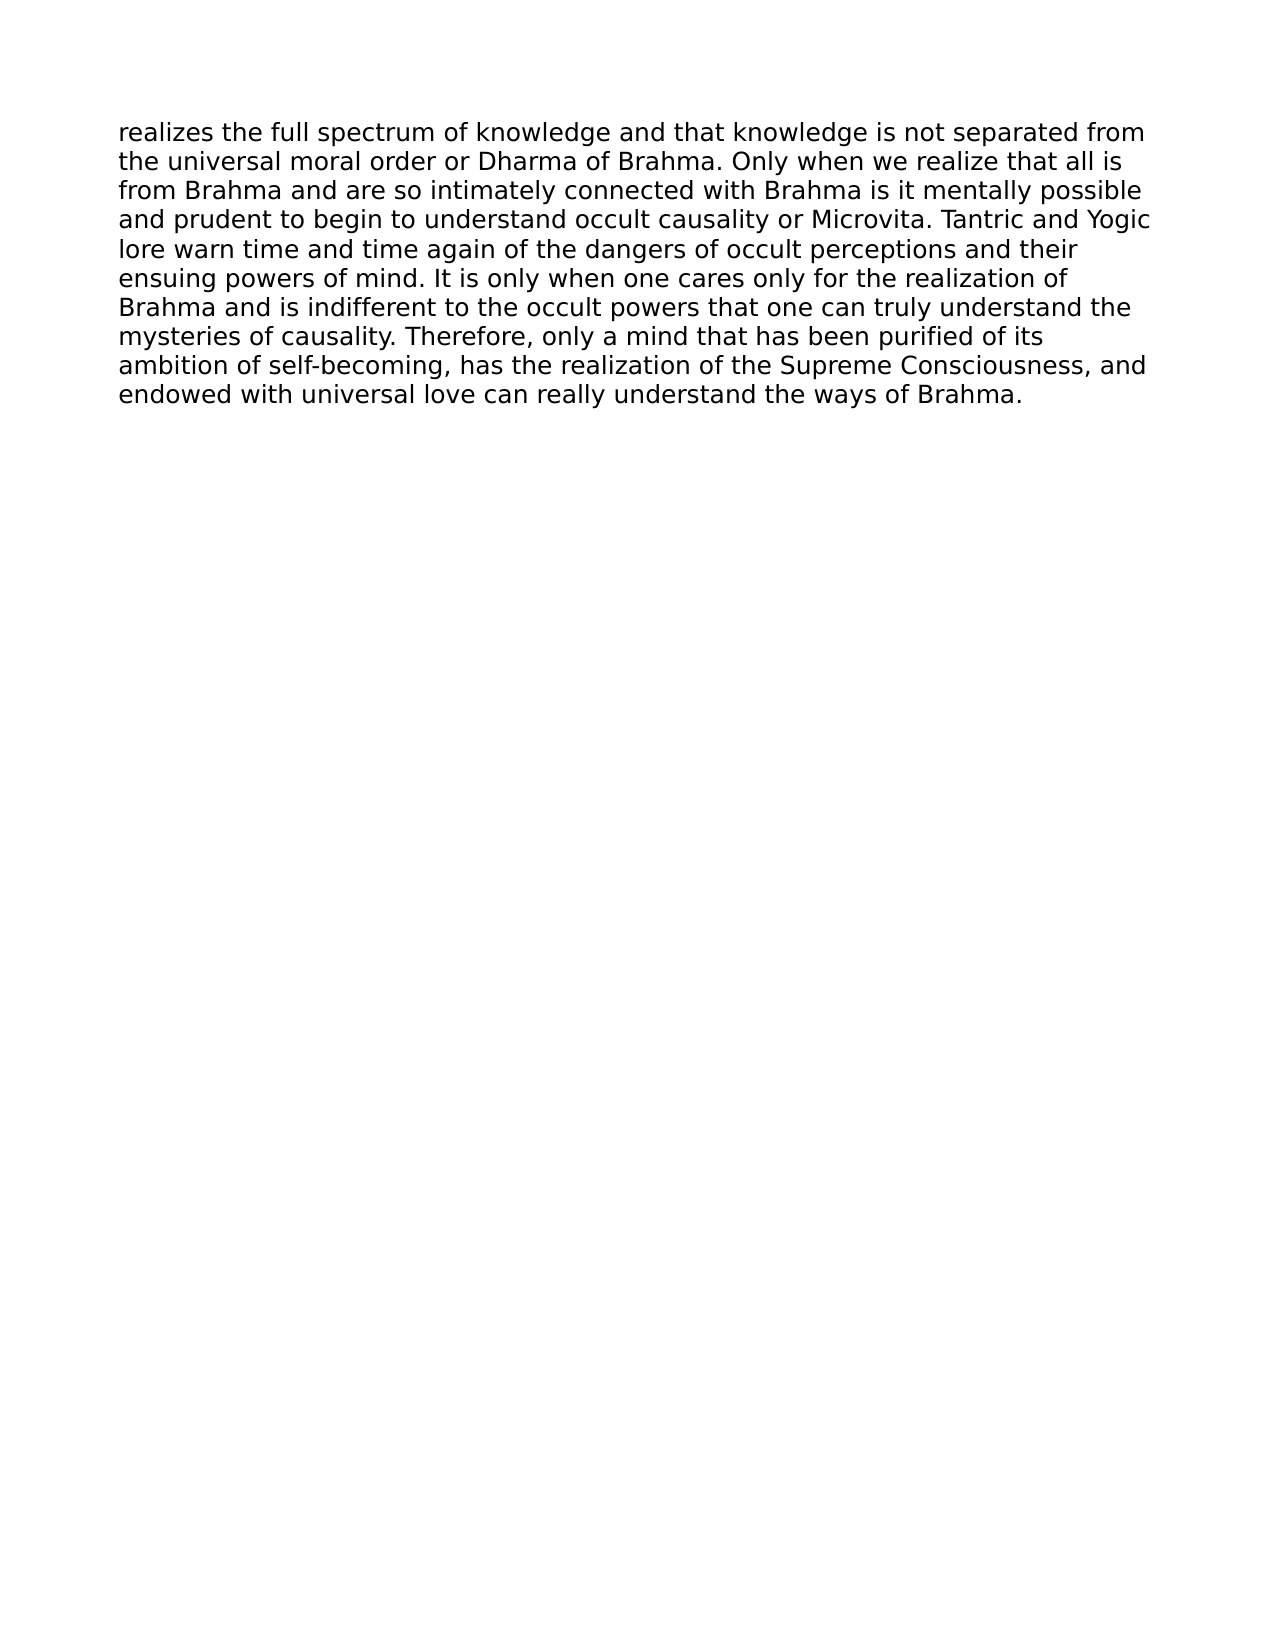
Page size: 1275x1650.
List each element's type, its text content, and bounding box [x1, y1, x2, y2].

text realizes the full spectrum of knowledge and that knowledge is not separated from the universal moral order or Dharma of Brahma. Only when we realize that all is from Brahma and are so intimately connected with Brahma is it mentally possible and prudent to begin to understand occult causality or Microvita. Tantric and Yogic lore warn time and time again of the dangers of occult perceptions and their ensuing powers of mind. It is only when one cares only for the realization of Brahma and is indifferent to the occult powers that one can truly understand the mysteries of causality. Therefore, only a mind that has been purified of its ambition of self-becoming, has the realization of the Supreme Consciousness, and endowed with universal love can really understand the ways of Brahma. [118, 118, 1157, 410]
